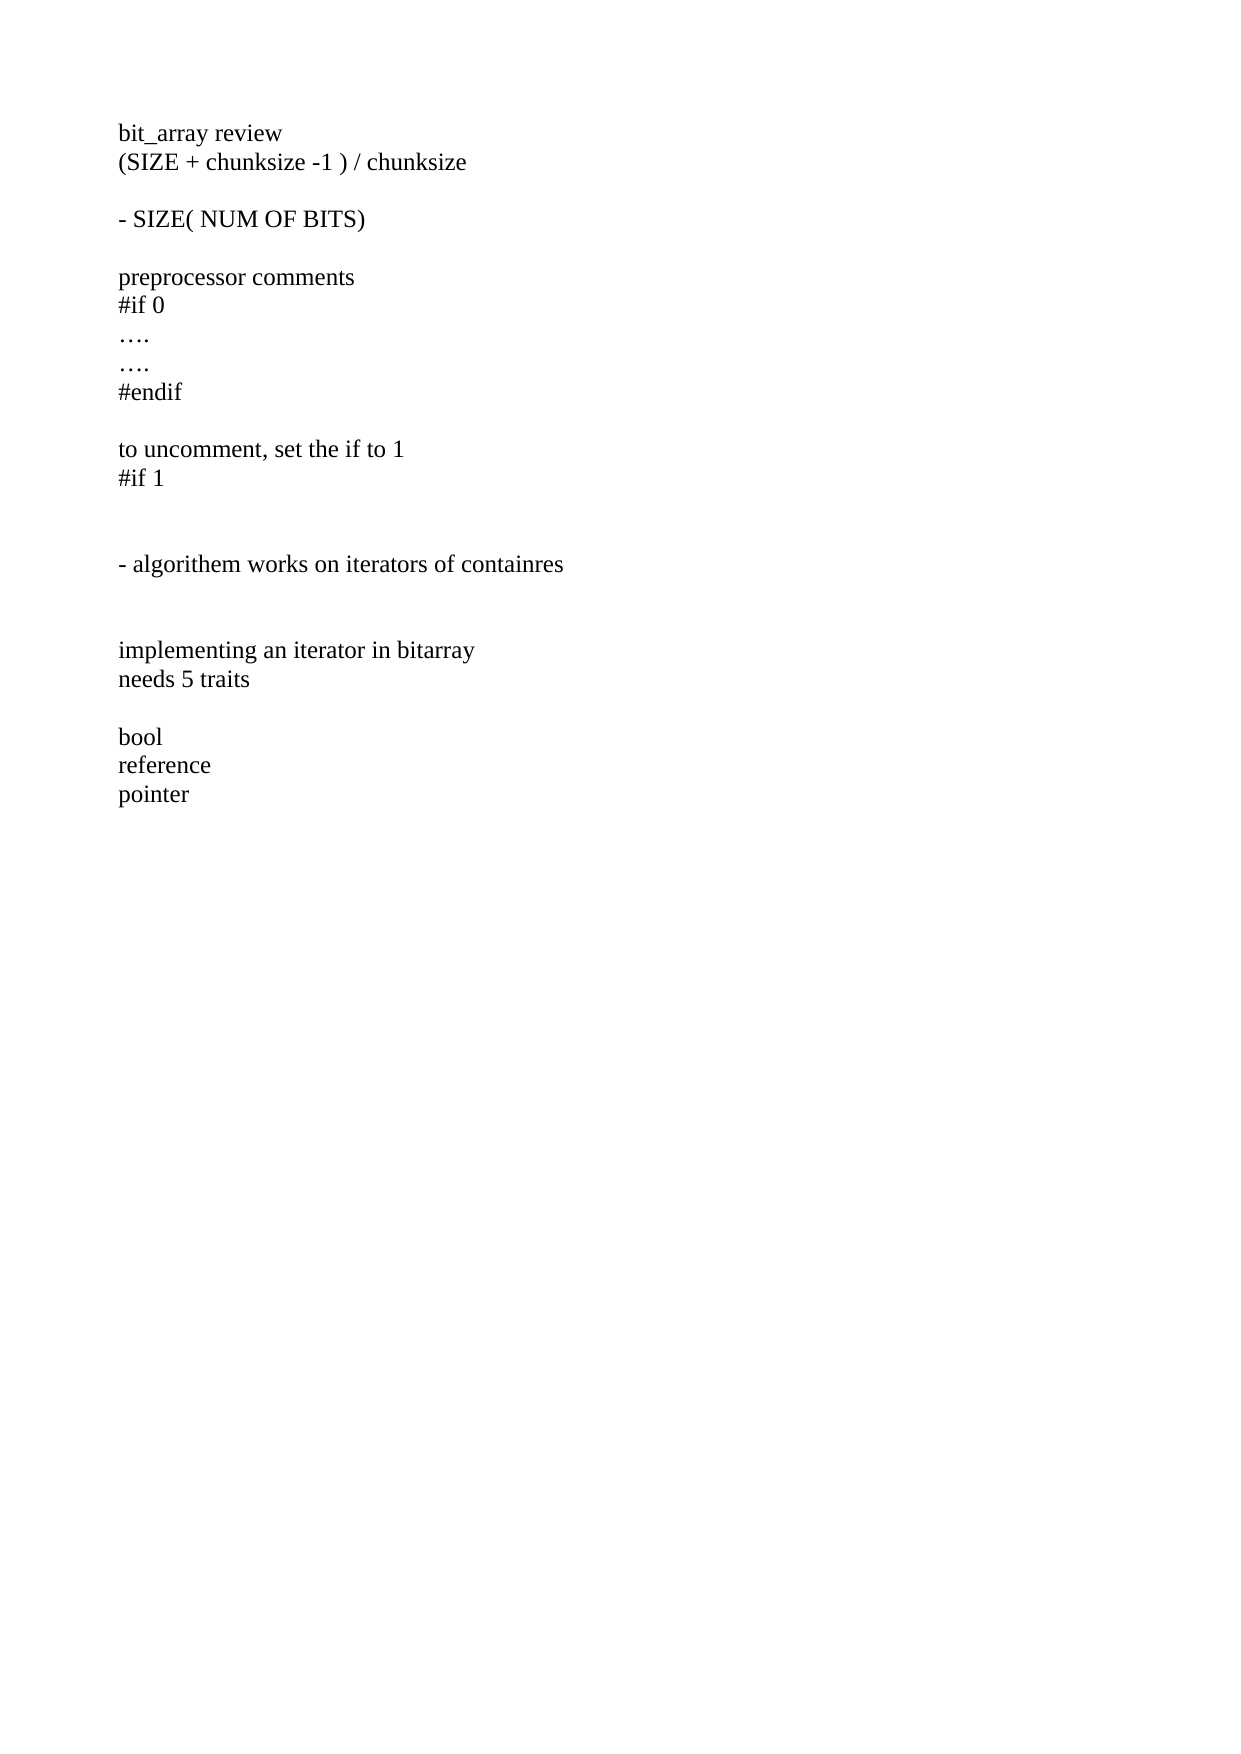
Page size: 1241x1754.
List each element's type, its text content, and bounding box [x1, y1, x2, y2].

text #if 0 [118, 291, 1122, 319]
text - algorithem works on iterators of containres [118, 549, 1122, 578]
text #if 1 [118, 463, 1122, 492]
text preprocessor comments [118, 262, 1122, 291]
text …. [118, 348, 1122, 377]
text pointer [118, 779, 1122, 808]
text …. [118, 319, 1122, 348]
text implementing an iterator in bitarray [118, 636, 1122, 664]
text to uncomment, set the if to 1 [118, 434, 1122, 463]
text reference [118, 751, 1122, 779]
text needs 5 traits [118, 664, 1122, 693]
text #endif [118, 377, 1122, 406]
text - SIZE( NUM OF BITS) [118, 204, 1122, 233]
text bit_array review [118, 118, 1122, 147]
text bool [118, 722, 1122, 751]
text (SIZE + chunksize -1 ) / chunksize [118, 147, 1122, 176]
